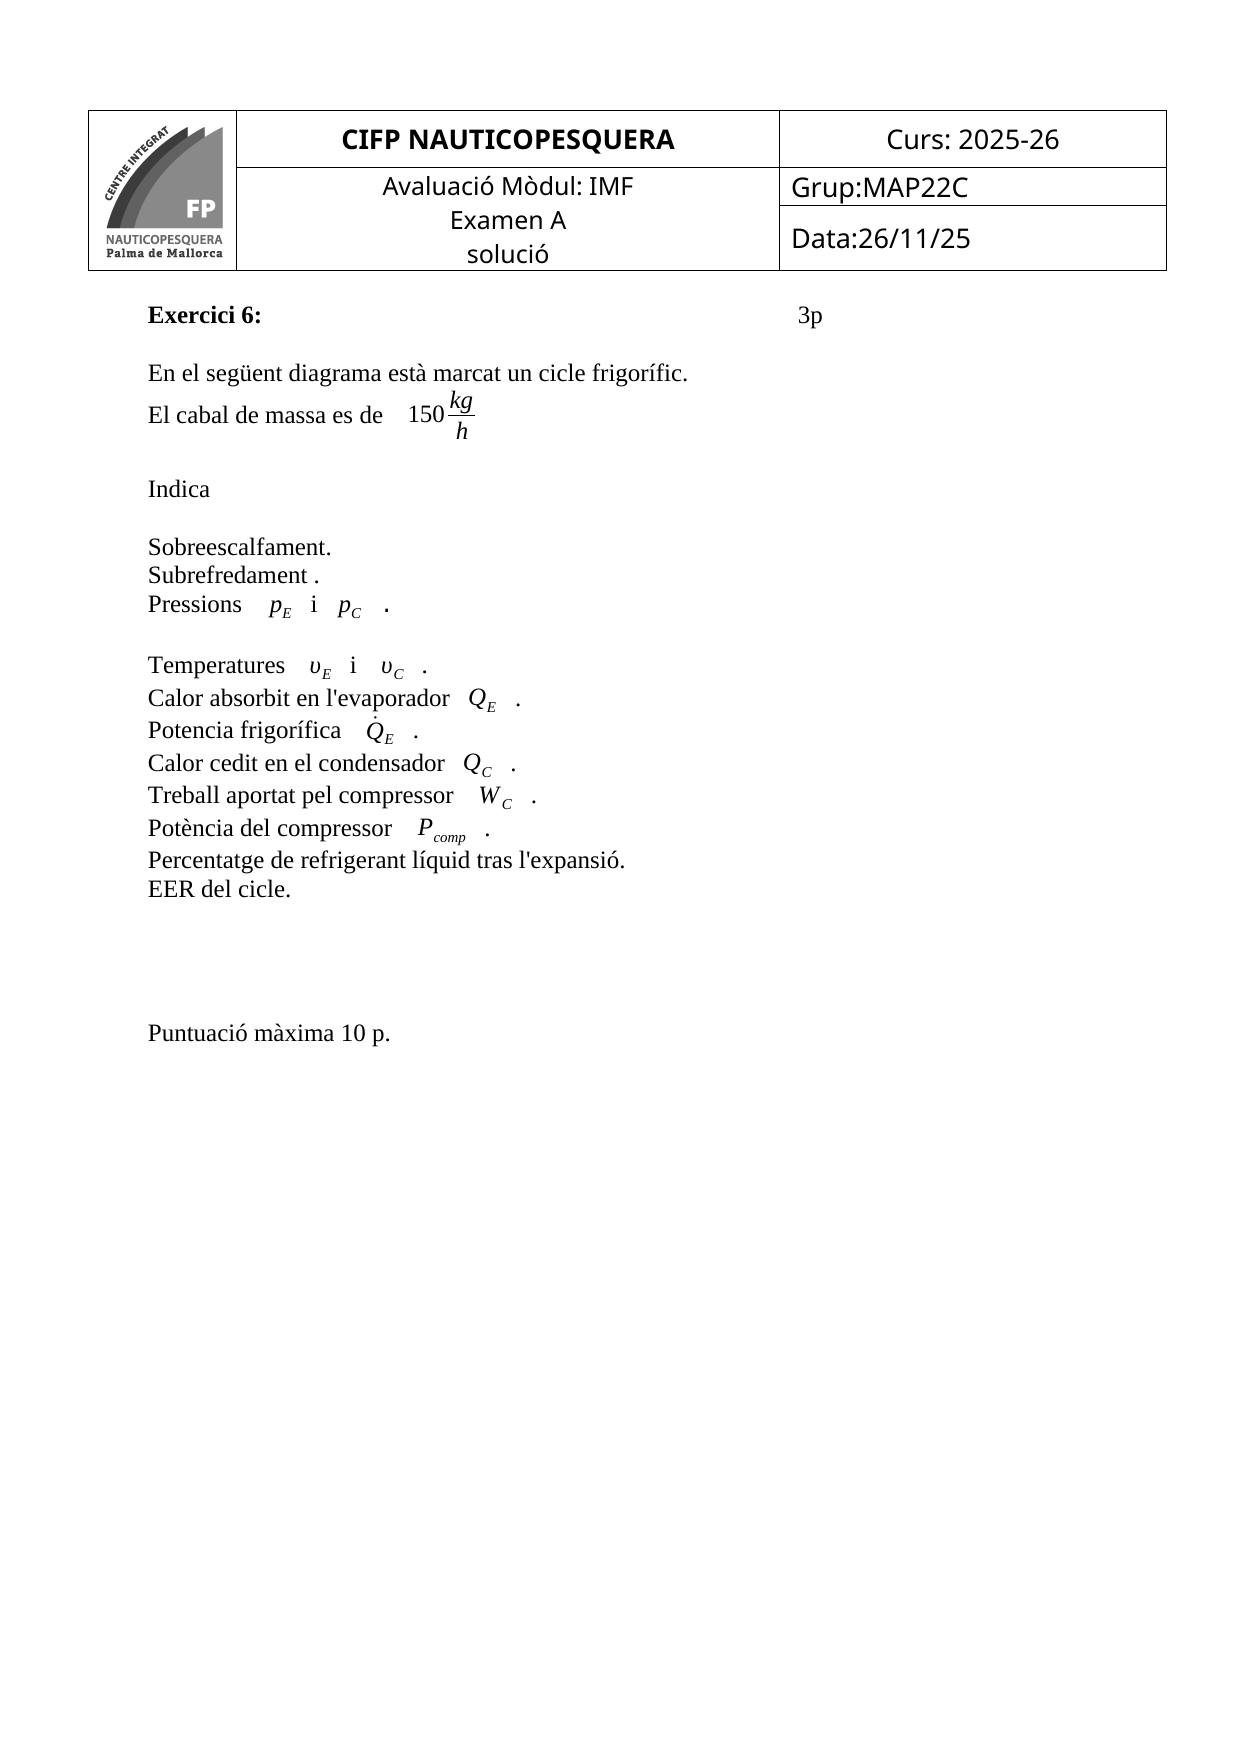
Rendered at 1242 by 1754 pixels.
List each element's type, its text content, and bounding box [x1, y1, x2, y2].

text EER del cicle. [148, 874, 1094, 903]
picture [100, 116, 229, 265]
text Exercici 6: 3p [148, 300, 1094, 329]
text El cabal de massa es de [148, 386, 1094, 445]
text Pressions i. [148, 589, 1094, 622]
text Subrefredament . [148, 560, 1094, 589]
text En el següent diagrama està marcat un cicle frigorífic. [148, 358, 1094, 386]
text Calor cedit en el condensador. [148, 748, 1094, 780]
text Potencia frigorífica . [148, 715, 1094, 748]
text Treball aportat pel compressor . [148, 780, 1094, 813]
text Temperatures i . [148, 650, 1094, 683]
text Percentatge de refrigerant líquid tras l'expansió. [148, 845, 1094, 874]
text Potència del compressor . [148, 813, 1094, 845]
text Indica [148, 474, 1094, 503]
text Calor absorbit en l'evaporador. [148, 683, 1094, 715]
text Sobreescalfament. [148, 532, 1094, 560]
text Puntuació màxima 10 p. [148, 1018, 1094, 1047]
